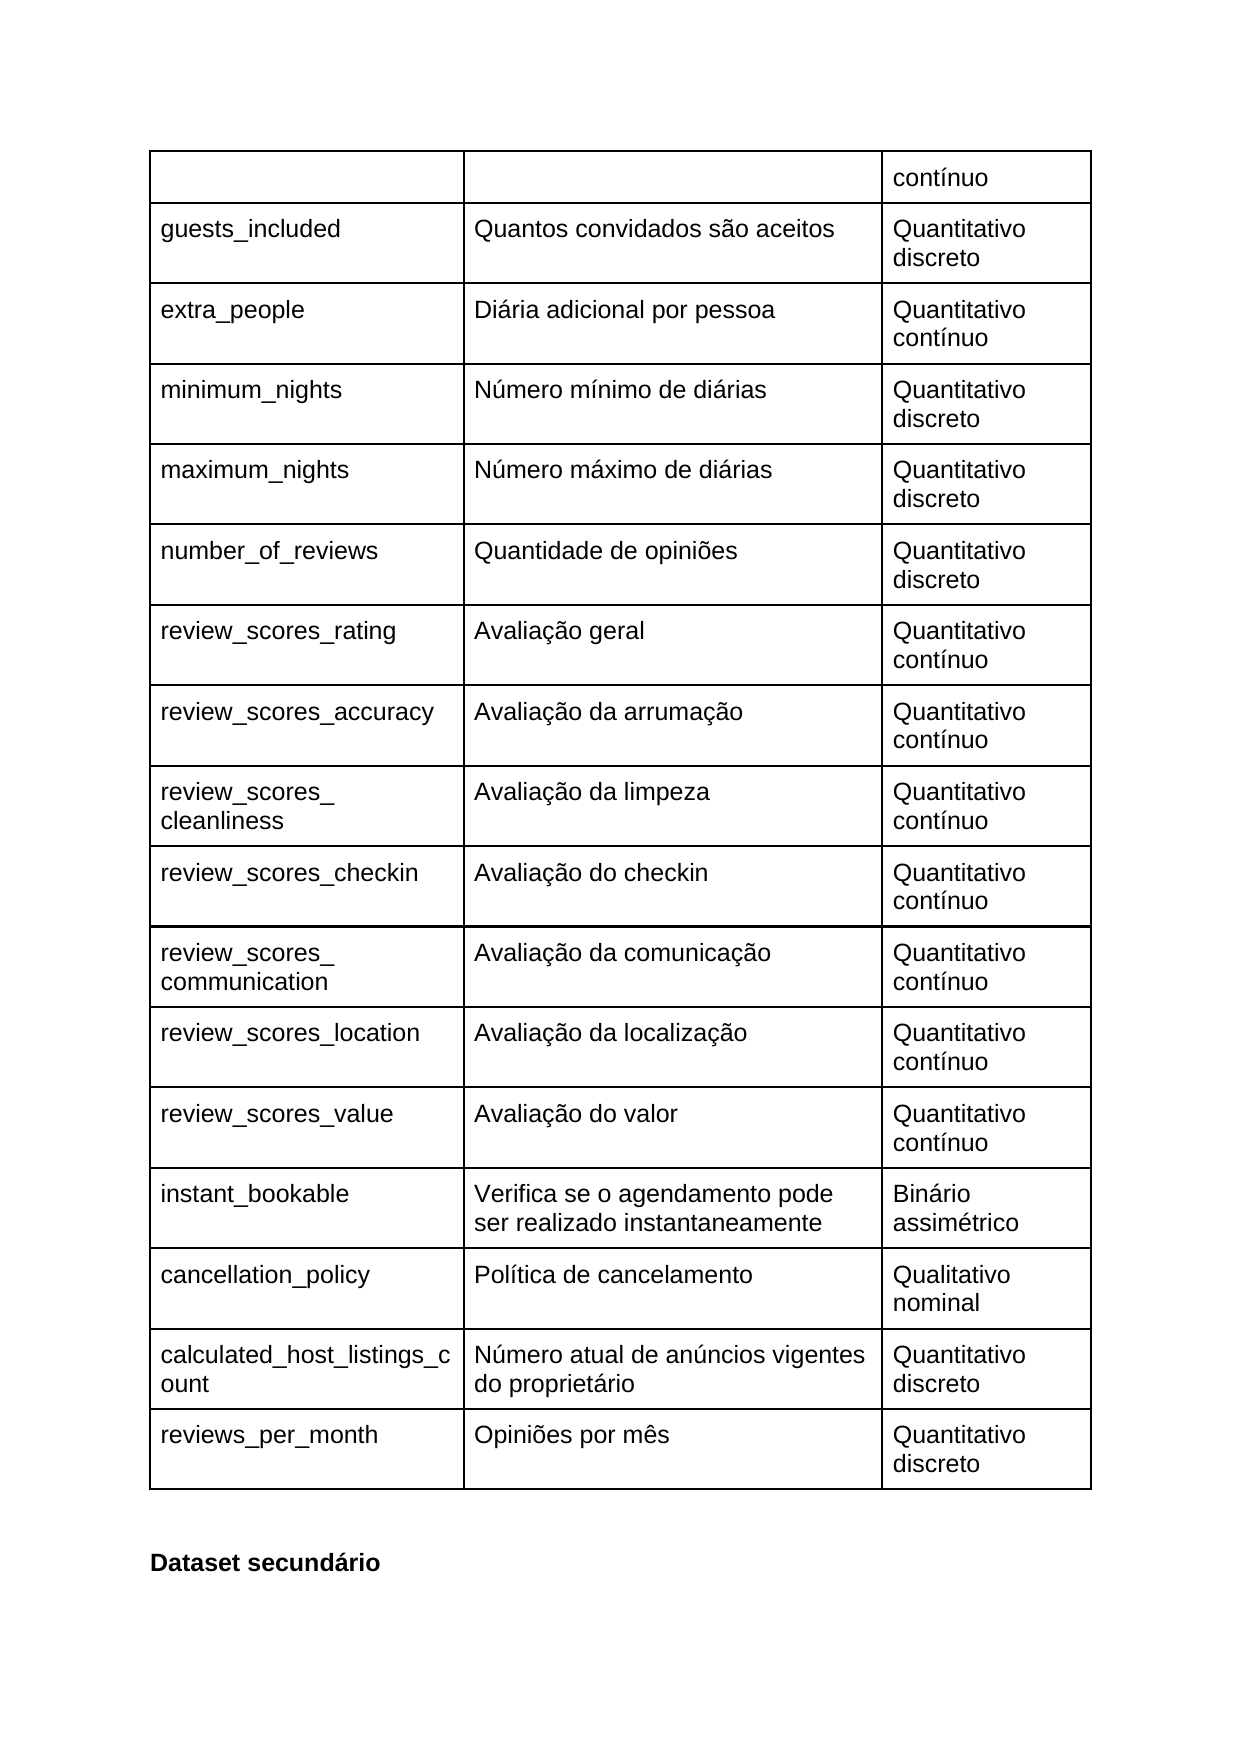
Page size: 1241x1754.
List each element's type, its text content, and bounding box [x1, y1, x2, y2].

table_cell Quantitativo contínuo [883, 847, 1090, 925]
table_cell [151, 152, 463, 202]
table_cell [465, 152, 881, 202]
table_cell review_scores_value [151, 1088, 463, 1167]
table_cell Qualitativo nominal [883, 1249, 1090, 1327]
table_cell Avaliação do valor [465, 1088, 881, 1167]
table_cell Quantos convidados são aceitos [465, 204, 881, 282]
table_cell Avaliação da arrumação [465, 686, 881, 764]
table_cell Verifica se o agendamento pode ser realizado instantaneamente [465, 1169, 881, 1247]
table_cell Quantidade de opiniões [465, 525, 881, 604]
table_cell Número mínimo de diárias [465, 365, 881, 443]
table_cell calculated_host_listings_count [151, 1330, 463, 1408]
table_cell Avaliação da limpeza [465, 767, 881, 845]
table_cell number_of_reviews [151, 525, 463, 604]
table_cell Quantitativo discreto [883, 1410, 1090, 1488]
table_cell Quantitativo contínuo [883, 284, 1090, 362]
table_cell instant_bookable [151, 1169, 463, 1247]
table_cell Avaliação da localização [465, 1008, 881, 1086]
text Dataset secundário [150, 1548, 1090, 1577]
table_cell Binário assimétrico [883, 1169, 1090, 1247]
table_cell guests_included [151, 204, 463, 282]
table_cell review_scores_checkin [151, 847, 463, 925]
table_cell Quantitativo discreto [883, 1330, 1090, 1408]
table_cell Opiniões por mês [465, 1410, 881, 1488]
table_cell Quantitativo contínuo [883, 606, 1090, 684]
table_cell Quantitativo contínuo [883, 1008, 1090, 1086]
table_cell Quantitativo contínuo [883, 767, 1090, 845]
table_cell Quantitativo contínuo [883, 686, 1090, 764]
table_cell Quantitativo discreto [883, 365, 1090, 443]
table_cell extra_people [151, 284, 463, 362]
table_cell Avaliação geral [465, 606, 881, 684]
table_cell review_scores_rating [151, 606, 463, 684]
table_cell review_scores_location [151, 1008, 463, 1086]
table_cell Número atual de anúncios vigentes do proprietário [465, 1330, 881, 1408]
table_cell reviews_per_month [151, 1410, 463, 1488]
table_cell review_scores_ cleanliness [151, 767, 463, 845]
table_cell minimum_nights [151, 365, 463, 443]
table_cell contínuo [883, 152, 1090, 202]
table_cell review_scores_accuracy [151, 686, 463, 764]
table_cell Quantitativo contínuo [883, 928, 1090, 1006]
table_cell Avaliação do checkin [465, 847, 881, 925]
table_cell Quantitativo discreto [883, 445, 1090, 523]
table_cell Quantitativo contínuo [883, 1088, 1090, 1167]
table_cell Política de cancelamento [465, 1249, 881, 1327]
table_cell Quantitativo discreto [883, 204, 1090, 282]
table_cell Avaliação da comunicação [465, 928, 881, 1006]
table_cell review_scores_ communication [151, 928, 463, 1006]
table_cell Diária adicional por pessoa [465, 284, 881, 362]
table_cell Número máximo de diárias [465, 445, 881, 523]
table_cell cancellation_policy [151, 1249, 463, 1327]
table_cell Quantitativo discreto [883, 525, 1090, 604]
table_cell maximum_nights [151, 445, 463, 523]
